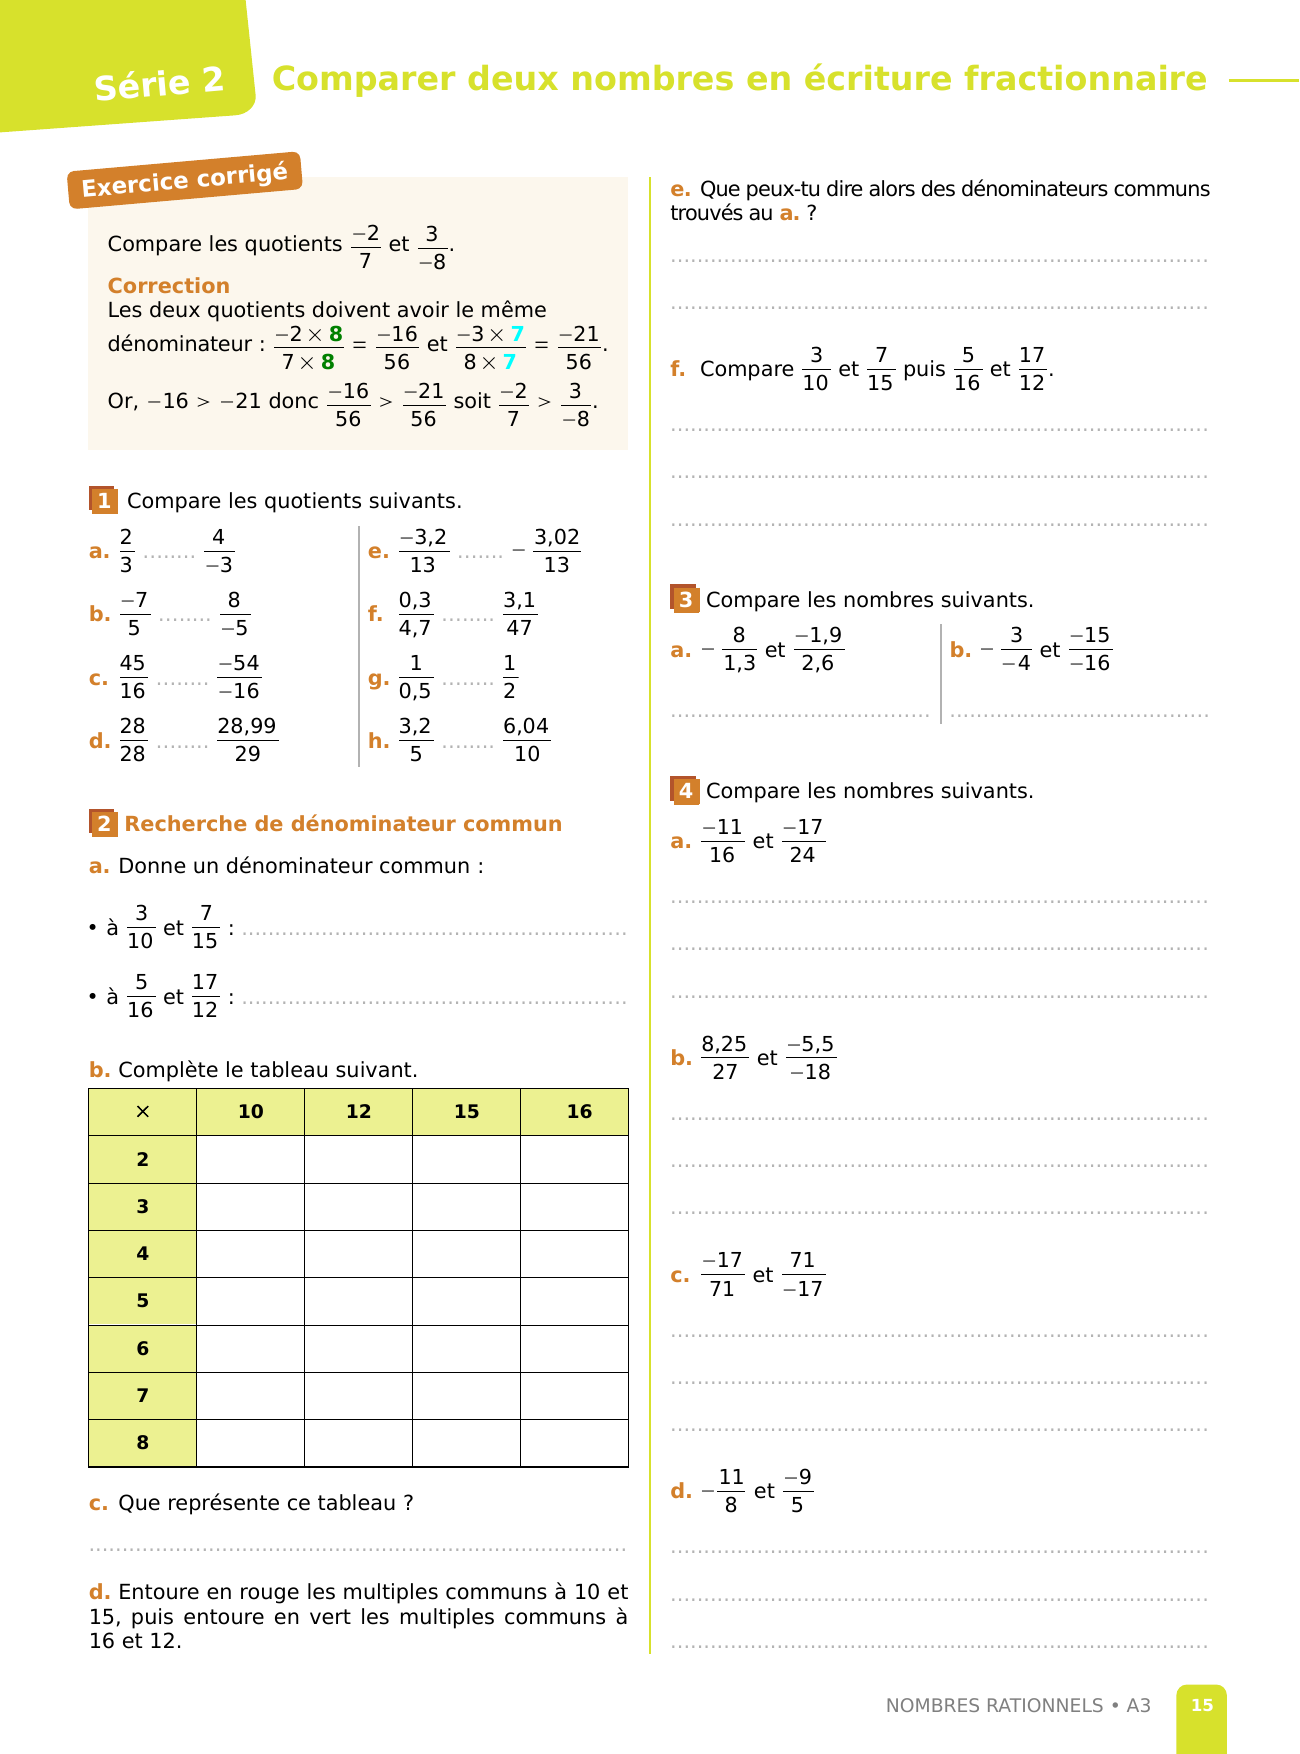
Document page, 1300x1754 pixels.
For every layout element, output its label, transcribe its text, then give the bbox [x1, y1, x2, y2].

table_cell [197, 1136, 304, 1183]
table_cell 7 [89, 1373, 196, 1419]
table_cell [197, 1420, 304, 1466]
list et [670, 816, 1211, 867]
list ….... [368, 526, 629, 577]
text Les deux quotients doivent avoir le même dénominateur : = et = . [107, 298, 609, 374]
list …..... [88, 589, 350, 640]
table_cell [521, 1420, 628, 1466]
table_cell [413, 1373, 520, 1419]
table_cell [305, 1420, 412, 1466]
table_cell [305, 1136, 412, 1183]
text Compare les quotients et . [107, 220, 609, 274]
table_cell [305, 1231, 412, 1277]
list et [670, 1466, 1211, 1517]
text Or, ─16  ─21 donc  soit  . [107, 380, 609, 431]
subtitle Recherche de dénominateur commun [88, 808, 629, 836]
list et [670, 624, 932, 675]
table_header 12 [305, 1089, 412, 1135]
table_cell [197, 1184, 304, 1230]
table_cell [413, 1326, 520, 1372]
table_cell [197, 1326, 304, 1372]
table_cell [413, 1420, 520, 1466]
list et [949, 624, 1211, 675]
list et [670, 1032, 1211, 1084]
list et [670, 1249, 1211, 1301]
table_cell [521, 1231, 628, 1277]
table_cell [305, 1326, 412, 1372]
list …..... [88, 715, 350, 766]
table_cell [413, 1231, 520, 1277]
table_cell 6 [89, 1326, 196, 1372]
table_cell [413, 1136, 520, 1183]
list Que peux-tu dire alors des dénominateurs communs trouvés au a. ? [670, 177, 1211, 226]
table_cell [305, 1278, 412, 1324]
table_cell [521, 1326, 628, 1372]
subtitle Compare les nombres suivants. [696, 584, 1211, 612]
table_cell [413, 1184, 520, 1230]
table_header × [89, 1089, 196, 1135]
subtitle Compare les nombres suivants. [696, 776, 1211, 804]
subtitle Compare les quotients suivants. [114, 486, 629, 514]
table_cell [521, 1278, 628, 1324]
list …..... [368, 652, 629, 703]
list …..... [88, 652, 350, 703]
list …..... [368, 589, 629, 640]
list Compare et puis et . [670, 344, 1211, 395]
table_cell [305, 1373, 412, 1419]
table_header 16 [521, 1089, 628, 1135]
table_header 10 [197, 1089, 304, 1135]
table_cell 2 [89, 1136, 196, 1183]
table_cell [305, 1184, 412, 1230]
table_cell [197, 1231, 304, 1277]
list à et : [88, 971, 629, 1022]
table_cell [197, 1278, 304, 1324]
list …..... [88, 526, 350, 577]
table_cell [197, 1373, 304, 1419]
text Correction [107, 274, 609, 298]
list Complète le tableau suivant. [88, 1058, 629, 1082]
table_header 15 [413, 1089, 520, 1135]
table_cell 3 [89, 1184, 196, 1230]
table_cell 8 [89, 1420, 196, 1466]
table_cell 4 [89, 1231, 196, 1277]
list Donne un dénominateur commun : [88, 854, 629, 878]
table_cell [413, 1278, 520, 1324]
list Que représente ce tableau ? [88, 1491, 629, 1515]
list à et : [88, 902, 629, 953]
list …..... [368, 715, 629, 766]
table_cell [521, 1136, 628, 1183]
list Entoure en rouge les multiples communs à 10 et 15, puis entoure en vert les multiples communs à 16 et 12. [88, 1580, 629, 1653]
table_cell 5 [89, 1278, 196, 1324]
table_cell [521, 1184, 628, 1230]
table_cell [521, 1373, 628, 1419]
